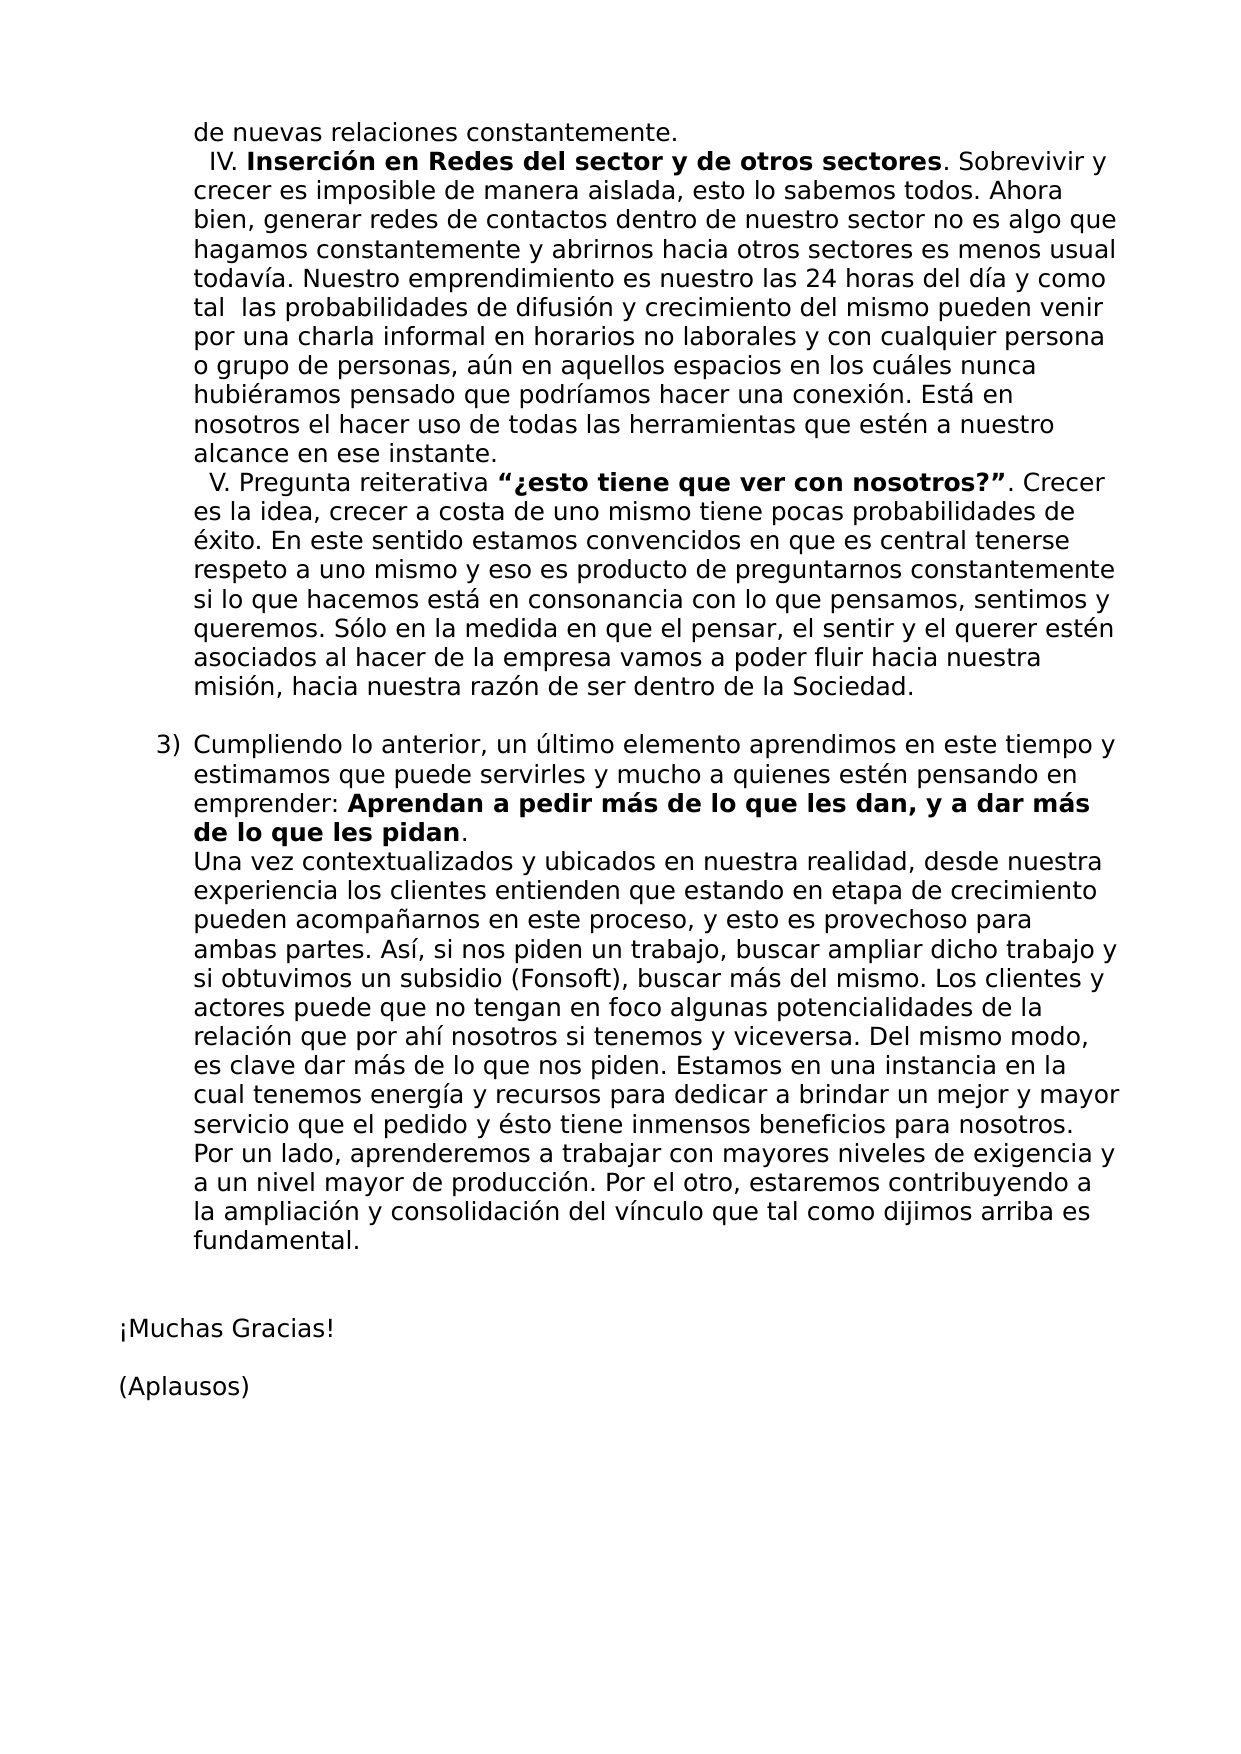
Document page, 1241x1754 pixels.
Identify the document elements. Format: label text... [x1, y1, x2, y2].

list V. Pregunta reiterativa “¿esto tiene que ver con nosotros?”. Crecer es la idea, crecer a costa de uno mismo tiene pocas probabilidades de éxito. En este sentido estamos convencidos en que es central tenerse respeto a uno mismo y eso es producto de preguntarnos constantemente si lo que hacemos está en consonancia con lo que pensamos, sentimos y queremos. Sólo en la medida en que el pensar, el sentir y el querer estén asociados al hacer de la empresa vamos a poder fluir hacia nuestra misión, hacia nuestra razón de ser dentro de la Sociedad. [156, 468, 1122, 701]
list Cumpliendo lo anterior, un último elemento aprendimos en este tiempo y estimamos que puede servirles y mucho a quienes estén pensando en emprender: Aprendan a pedir más de lo que les dan, y a dar más de lo que les pidan. [156, 731, 1122, 847]
list Una vez contextualizados y ubicados en nuestra realidad, desde nuestra experiencia los clientes entienden que estando en etapa de crecimiento pueden acompañarnos en este proceso, y esto es provechoso para ambas partes. Así, si nos piden un trabajo, buscar ampliar dicho trabajo y si obtuvimos un subsidio (Fonsoft), buscar más del mismo. Los clientes y actores puede que no tengan en foco algunas potencialidades de la relación que por ahí nosotros si tenemos y viceversa. Del mismo modo, es clave dar más de lo que nos piden. Estamos en una instancia en la cual tenemos energía y recursos para dedicar a brindar un mejor y mayor servicio que el pedido y ésto tiene inmensos beneficios para nosotros. Por un lado, aprenderemos a trabajar con mayores niveles de exigencia y a un nivel mayor de producción. Por el otro, estaremos contribuyendo a la ampliación y consolidación del vínculo que tal como dijimos arriba es fundamental. [156, 847, 1122, 1285]
text (Aplausos) [118, 1372, 1122, 1401]
text ¡Muchas Gracias! [118, 1314, 1122, 1343]
list IV. Inserción en Redes del sector y de otros sectores. Sobrevivir y crecer es imposible de manera aislada, esto lo sabemos todos. Ahora bien, generar redes de contactos dentro de nuestro sector no es algo que hagamos constantemente y abrirnos hacia otros sectores es menos usual todavía. Nuestro emprendimiento es nuestro las 24 horas del día y como tal las probabilidades de difusión y crecimiento del mismo pueden venir por una charla informal en horarios no laborales y con cualquier persona o grupo de personas, aún en aquellos espacios en los cuáles nunca hubiéramos pensado que podríamos hacer una conexión. Está en nosotros el hacer uso de todas las herramientas que estén a nuestro alcance en ese instante. [156, 147, 1122, 468]
list de nuevas relaciones constantemente. [156, 118, 1122, 147]
